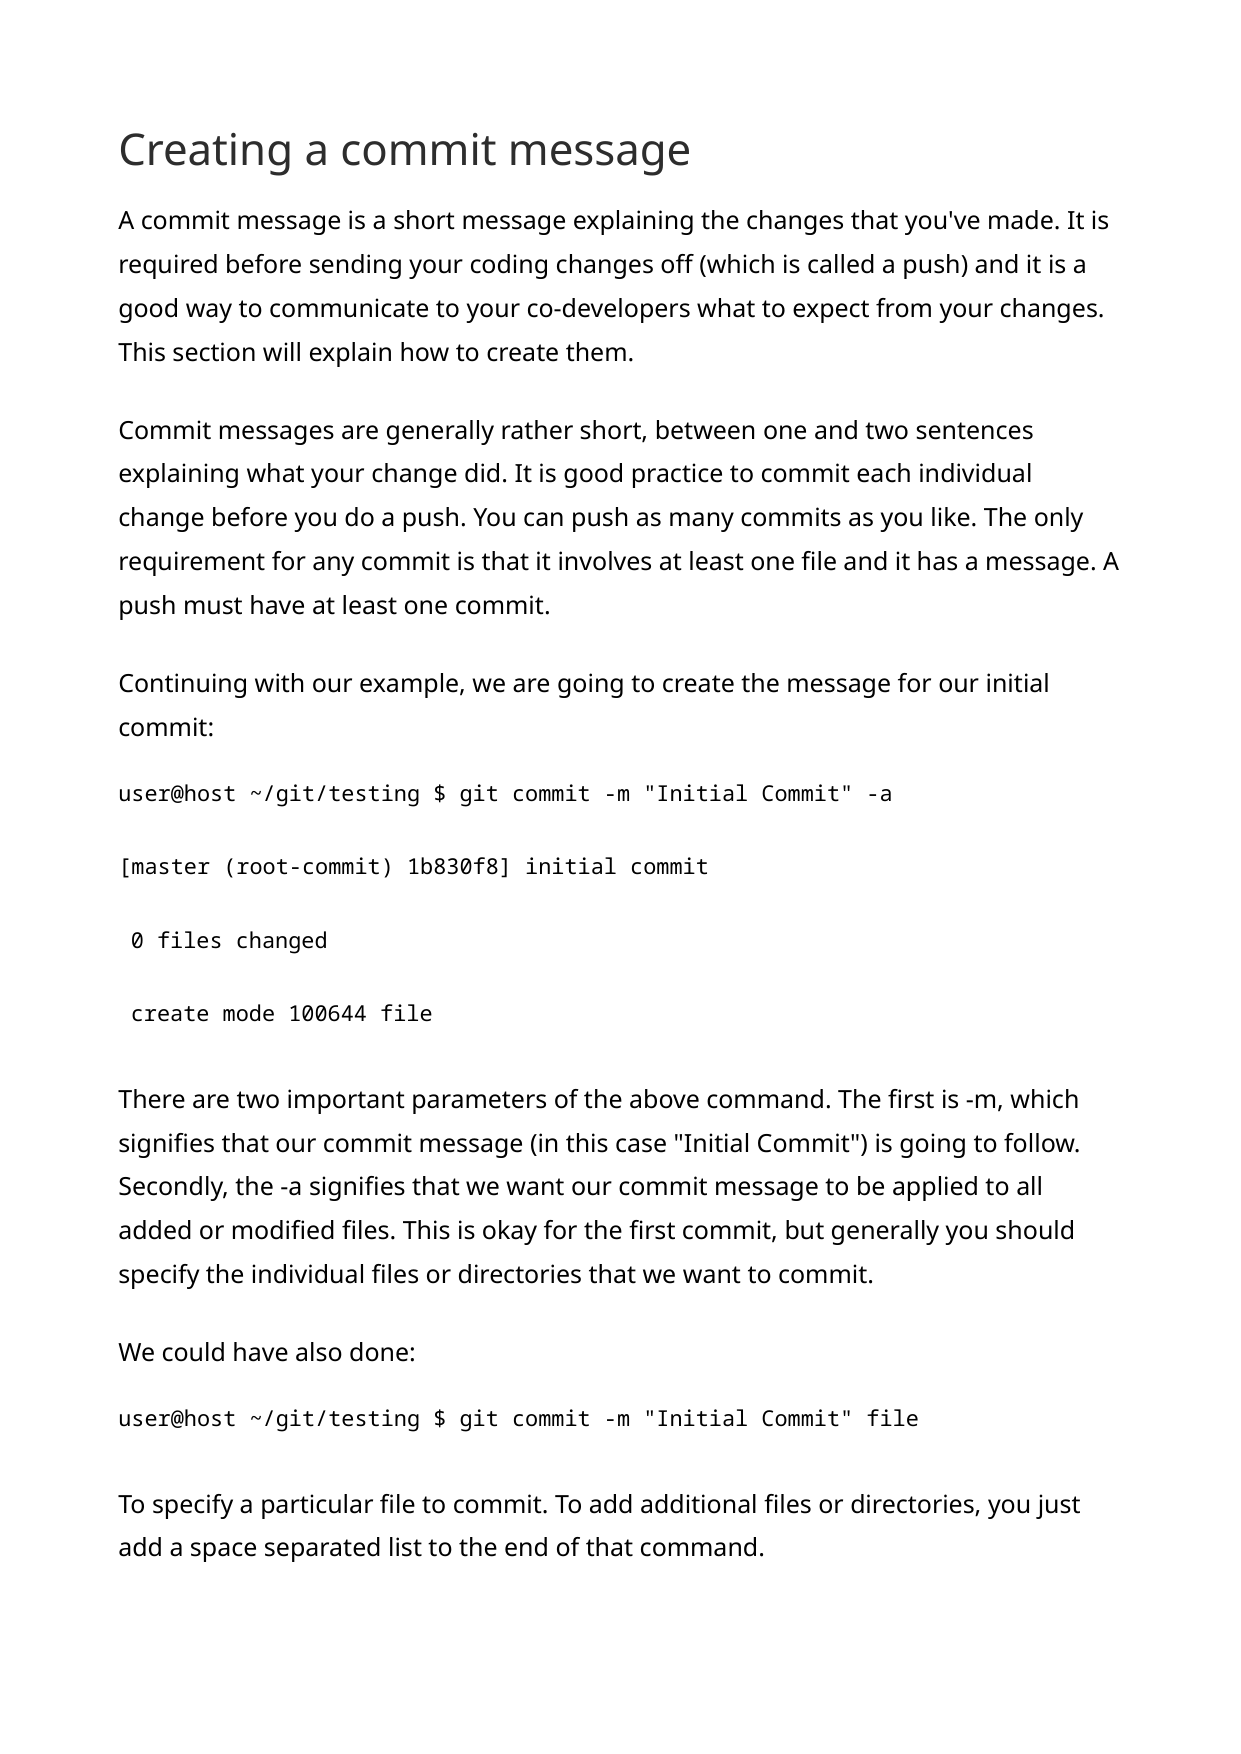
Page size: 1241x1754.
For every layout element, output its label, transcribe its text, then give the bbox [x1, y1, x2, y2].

text create mode 100644 file [118, 998, 1122, 1028]
text We could have also done: [118, 1325, 1122, 1369]
subtitle Creating a commit message [118, 118, 1122, 178]
text user@host ~/git/testing $ git commit -m "Initial Commit" -a [118, 778, 1122, 807]
text A commit message is a short message explaining the changes that you've made. It is required before sending your coding changes off (which is called a push) and it is a good way to communicate to your co-developers what to expect from your changes. This section will explain how to create them. [118, 193, 1122, 368]
text To specify a particular file to commit. To add additional files or directories, you just add a space separated list to the end of that command. [118, 1477, 1122, 1564]
text [master (root-commit) 1b830f8] initial commit [118, 851, 1122, 881]
text Commit messages are generally rather short, between one and two sentences explaining what your change did. It is good practice to commit each individual change before you do a push. You can push as many commits as you like. The only requirement for any commit is that it involves at least one file and it has a message. A push must have at least one commit. [118, 403, 1122, 621]
text user@host ~/git/testing $ git commit -m "Initial Commit" file [118, 1403, 1122, 1433]
text 0 files changed [118, 925, 1122, 954]
text Continuing with our example, we are going to create the message for our initial commit: [118, 656, 1122, 743]
text There are two important parameters of the above command. The first is -m, which signifies that our commit message (in this case "Initial Commit") is going to follow. Secondly, the -a signifies that we want our commit message to be applied to all added or modified files. This is okay for the first commit, but generally you should specify the individual files or directories that we want to commit. [118, 1072, 1122, 1291]
